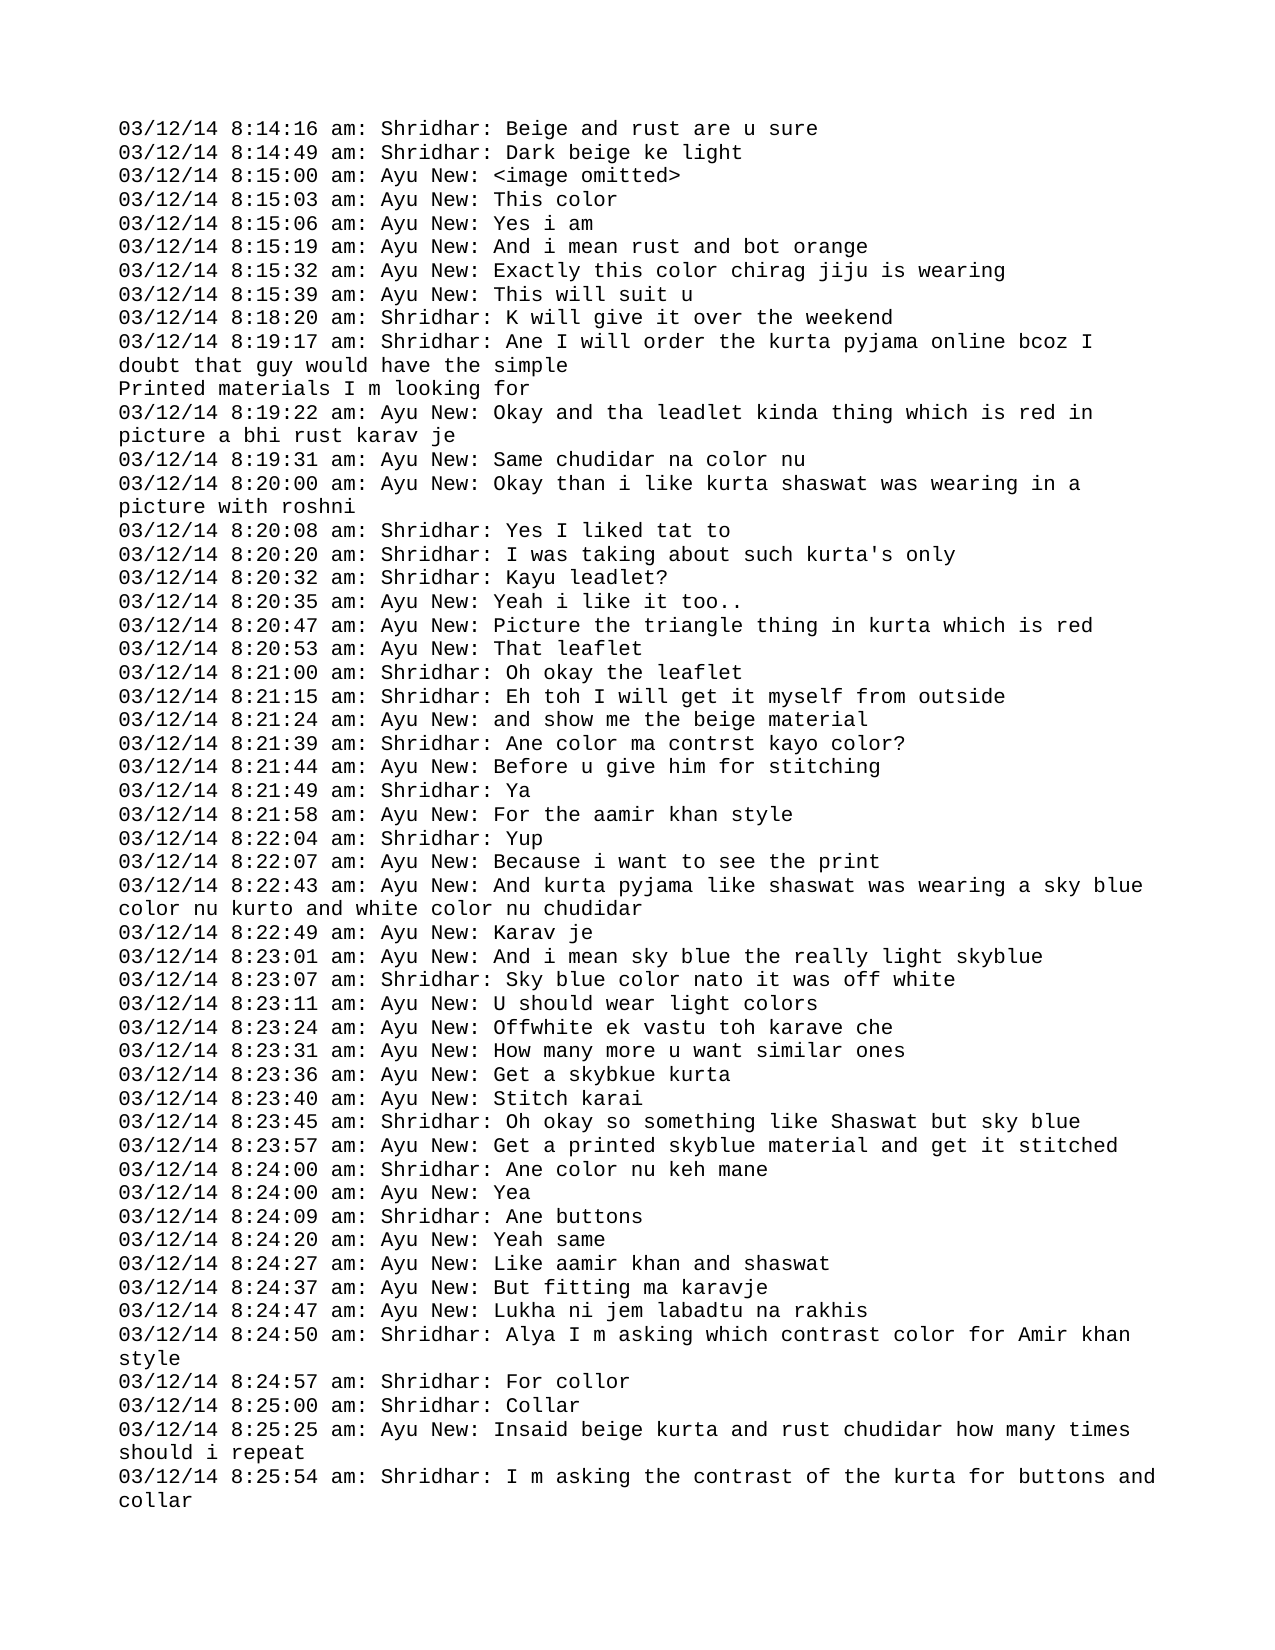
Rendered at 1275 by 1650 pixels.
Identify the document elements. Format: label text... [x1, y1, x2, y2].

text 03/12/14 8:15:00 am: Ayu New: <image omitted> [118, 165, 1157, 189]
text 03/12/14 8:23:01 am: Ayu New: And i mean sky blue the really light skyblue [118, 946, 1157, 969]
text 03/12/14 8:20:53 am: Ayu New: That leaflet [118, 638, 1157, 662]
text 03/12/14 8:20:32 am: Shridhar: Kayu leadlet? [118, 567, 1157, 591]
text 03/12/14 8:15:03 am: Ayu New: This color [118, 189, 1157, 213]
text 03/12/14 8:21:15 am: Shridhar: Eh toh I will get it myself from outside [118, 686, 1157, 709]
text 03/12/14 8:24:27 am: Ayu New: Like aamir khan and shaswat [118, 1253, 1157, 1277]
text 03/12/14 8:23:40 am: Ayu New: Stitch karai [118, 1088, 1157, 1111]
text 03/12/14 8:23:36 am: Ayu New: Get a skybkue kurta [118, 1064, 1157, 1088]
text 03/12/14 8:23:11 am: Ayu New: U should wear light colors [118, 993, 1157, 1017]
text 03/12/14 8:15:06 am: Ayu New: Yes i am [118, 213, 1157, 236]
text 03/12/14 8:15:39 am: Ayu New: This will suit u [118, 284, 1157, 307]
text 03/12/14 8:22:49 am: Ayu New: Karav je [118, 922, 1157, 946]
text 03/12/14 8:22:04 am: Shridhar: Yup [118, 827, 1157, 851]
text 03/12/14 8:23:45 am: Shridhar: Oh okay so something like Shaswat but sky blue [118, 1111, 1157, 1135]
text 03/12/14 8:20:35 am: Ayu New: Yeah i like it too.. [118, 591, 1157, 615]
text 03/12/14 8:21:44 am: Ayu New: Before u give him for stitching [118, 757, 1157, 780]
text 03/12/14 8:20:20 am: Shridhar: I was taking about such kurta's only [118, 544, 1157, 567]
text 03/12/14 8:15:19 am: Ayu New: And i mean rust and bot orange [118, 236, 1157, 260]
text 03/12/14 8:22:43 am: Ayu New: And kurta pyjama like shaswat was wearing a sky blue color nu kurto and white color nu chudidar [118, 875, 1157, 922]
text 03/12/14 8:21:00 am: Shridhar: Oh okay the leaflet [118, 662, 1157, 686]
text 03/12/14 8:21:24 am: Ayu New: and show me the beige material [118, 709, 1157, 733]
text 03/12/14 8:24:20 am: Ayu New: Yeah same [118, 1229, 1157, 1253]
text 03/12/14 8:23:24 am: Ayu New: Offwhite ek vastu toh karave che [118, 1017, 1157, 1040]
text 03/12/14 8:25:25 am: Ayu New: Insaid beige kurta and rust chudidar how many times should i repeat [118, 1419, 1157, 1466]
text 03/12/14 8:24:47 am: Ayu New: Lukha ni jem labadtu na rakhis [118, 1300, 1157, 1324]
text 03/12/14 8:24:09 am: Shridhar: Ane buttons [118, 1206, 1157, 1229]
text 03/12/14 8:24:00 am: Shridhar: Ane color nu keh mane [118, 1158, 1157, 1182]
text 03/12/14 8:20:08 am: Shridhar: Yes I liked tat to [118, 520, 1157, 544]
text 03/12/14 8:18:20 am: Shridhar: K will give it over the weekend [118, 307, 1157, 331]
text 03/12/14 8:21:58 am: Ayu New: For the aamir khan style [118, 804, 1157, 827]
text 03/12/14 8:20:00 am: Ayu New: Okay than i like kurta shaswat was wearing in a picture with roshni [118, 473, 1157, 520]
text 03/12/14 8:23:57 am: Ayu New: Get a printed skyblue material and get it stitched [118, 1135, 1157, 1158]
text 03/12/14 8:24:37 am: Ayu New: But fitting ma karavje [118, 1277, 1157, 1300]
text 03/12/14 8:22:07 am: Ayu New: Because i want to see the print [118, 851, 1157, 875]
text 03/12/14 8:24:57 am: Shridhar: For collor [118, 1371, 1157, 1395]
text 03/12/14 8:19:17 am: Shridhar: Ane I will order the kurta pyjama online bcoz I doubt that guy would have the simple [118, 331, 1157, 378]
text 03/12/14 8:21:49 am: Shridhar: Ya [118, 780, 1157, 804]
text Printed materials I m looking for [118, 378, 1157, 402]
text 03/12/14 8:19:31 am: Ayu New: Same chudidar na color nu [118, 449, 1157, 473]
text 03/12/14 8:24:00 am: Ayu New: Yea [118, 1182, 1157, 1206]
text 03/12/14 8:14:16 am: Shridhar: Beige and rust are u sure [118, 118, 1157, 142]
text 03/12/14 8:19:22 am: Ayu New: Okay and tha leadlet kinda thing which is red in picture a bhi rust karav je [118, 402, 1157, 449]
text 03/12/14 8:14:49 am: Shridhar: Dark beige ke light [118, 142, 1157, 165]
text 03/12/14 8:25:00 am: Shridhar: Collar [118, 1395, 1157, 1419]
text 03/12/14 8:20:47 am: Ayu New: Picture the triangle thing in kurta which is red [118, 615, 1157, 638]
text 03/12/14 8:25:54 am: Shridhar: I m asking the contrast of the kurta for buttons and collar [118, 1466, 1157, 1513]
text 03/12/14 8:23:07 am: Shridhar: Sky blue color nato it was off white [118, 969, 1157, 993]
text 03/12/14 8:23:31 am: Ayu New: How many more u want similar ones [118, 1040, 1157, 1064]
text 03/12/14 8:24:50 am: Shridhar: Alya I m asking which contrast color for Amir khan style [118, 1324, 1157, 1371]
text 03/12/14 8:21:39 am: Shridhar: Ane color ma contrst kayo color? [118, 733, 1157, 757]
text 03/12/14 8:15:32 am: Ayu New: Exactly this color chirag jiju is wearing [118, 260, 1157, 284]
